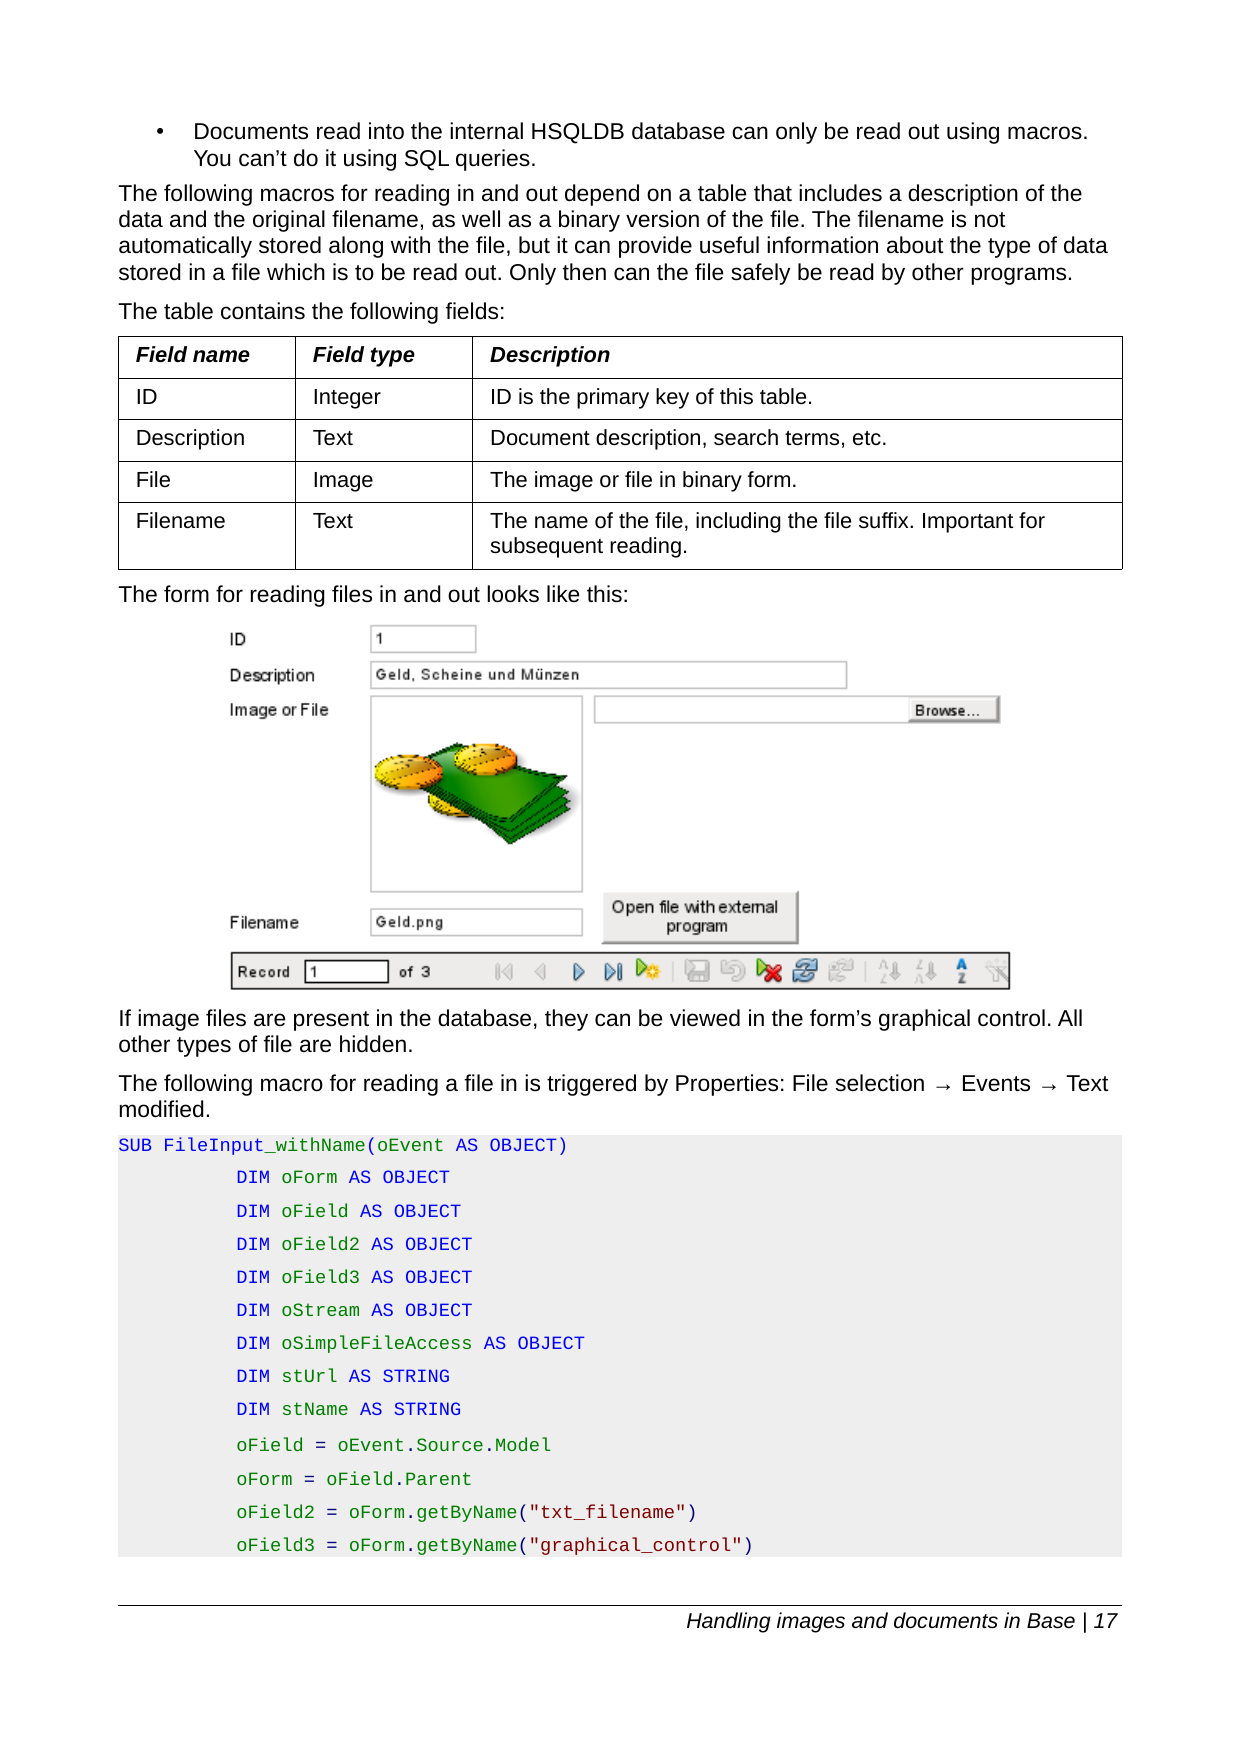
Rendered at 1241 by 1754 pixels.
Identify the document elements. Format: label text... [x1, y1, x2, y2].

table_cell File [119, 462, 295, 502]
text oField3 = oForm.getByName("graphical_control") [118, 1536, 1122, 1557]
table_cell Filename [119, 503, 295, 569]
table_cell Integer [296, 379, 472, 419]
table_header Description [473, 337, 1122, 378]
table_header Field name [119, 337, 295, 378]
table_cell Description [119, 420, 295, 461]
text SUB FileInput_withName(oEvent AS OBJECT) [118, 1135, 1122, 1157]
list Documents read into the internal HSQLDB database can only be read out using macros. You can’t do it using SQL queries. [156, 118, 1122, 171]
table_cell Document description, search terms, etc. [473, 420, 1122, 461]
text DIM oSimpleFileAccess AS OBJECT [118, 1333, 1122, 1355]
table_cell ID [119, 379, 295, 419]
table_cell Text [296, 503, 472, 569]
table_header Field type [296, 337, 472, 378]
table_cell Image [296, 462, 472, 502]
text oField = oEvent.Source.Model [118, 1432, 1122, 1458]
text DIM oField2 AS OBJECT [118, 1234, 1122, 1256]
text The following macro for reading a file in is triggered by Properties: File selection → Events → Text modified. [118, 1070, 1122, 1123]
text The form for reading files in and out looks like this: [118, 581, 1122, 607]
text oForm = oField.Parent [118, 1470, 1122, 1491]
text DIM stUrl AS STRING [118, 1366, 1122, 1388]
text DIM oStream AS OBJECT [118, 1300, 1122, 1322]
table_cell The name of the file, including the file suffix. Important for subsequent reading. [473, 503, 1122, 569]
text The table contains the following fields: [118, 298, 1122, 324]
text oField2 = oForm.getByName("txt_filename") [118, 1503, 1122, 1524]
text If image files are present in the database, they can be viewed in the form’s graphical control. All other types of file are hidden. [118, 1005, 1122, 1058]
table_cell Text [296, 420, 472, 461]
text DIM oForm AS OBJECT [118, 1168, 1122, 1189]
text DIM oField AS OBJECT [118, 1201, 1122, 1223]
text DIM oField3 AS OBJECT [118, 1267, 1122, 1289]
table_cell ID is the primary key of this table. [473, 379, 1122, 419]
text DIM stName AS STRING [118, 1399, 1122, 1421]
picture [225, 619, 1015, 993]
table_cell The image or file in binary form. [473, 462, 1122, 502]
text The following macros for reading in and out depend on a table that includes a description of the data and the original filename, as well as a binary version of the file. The filename is not automatically stored along with the file, but it can provide useful information about the type of data stored in a file which is to be read out. Only then can the file safely be read by other programs. [118, 180, 1122, 285]
